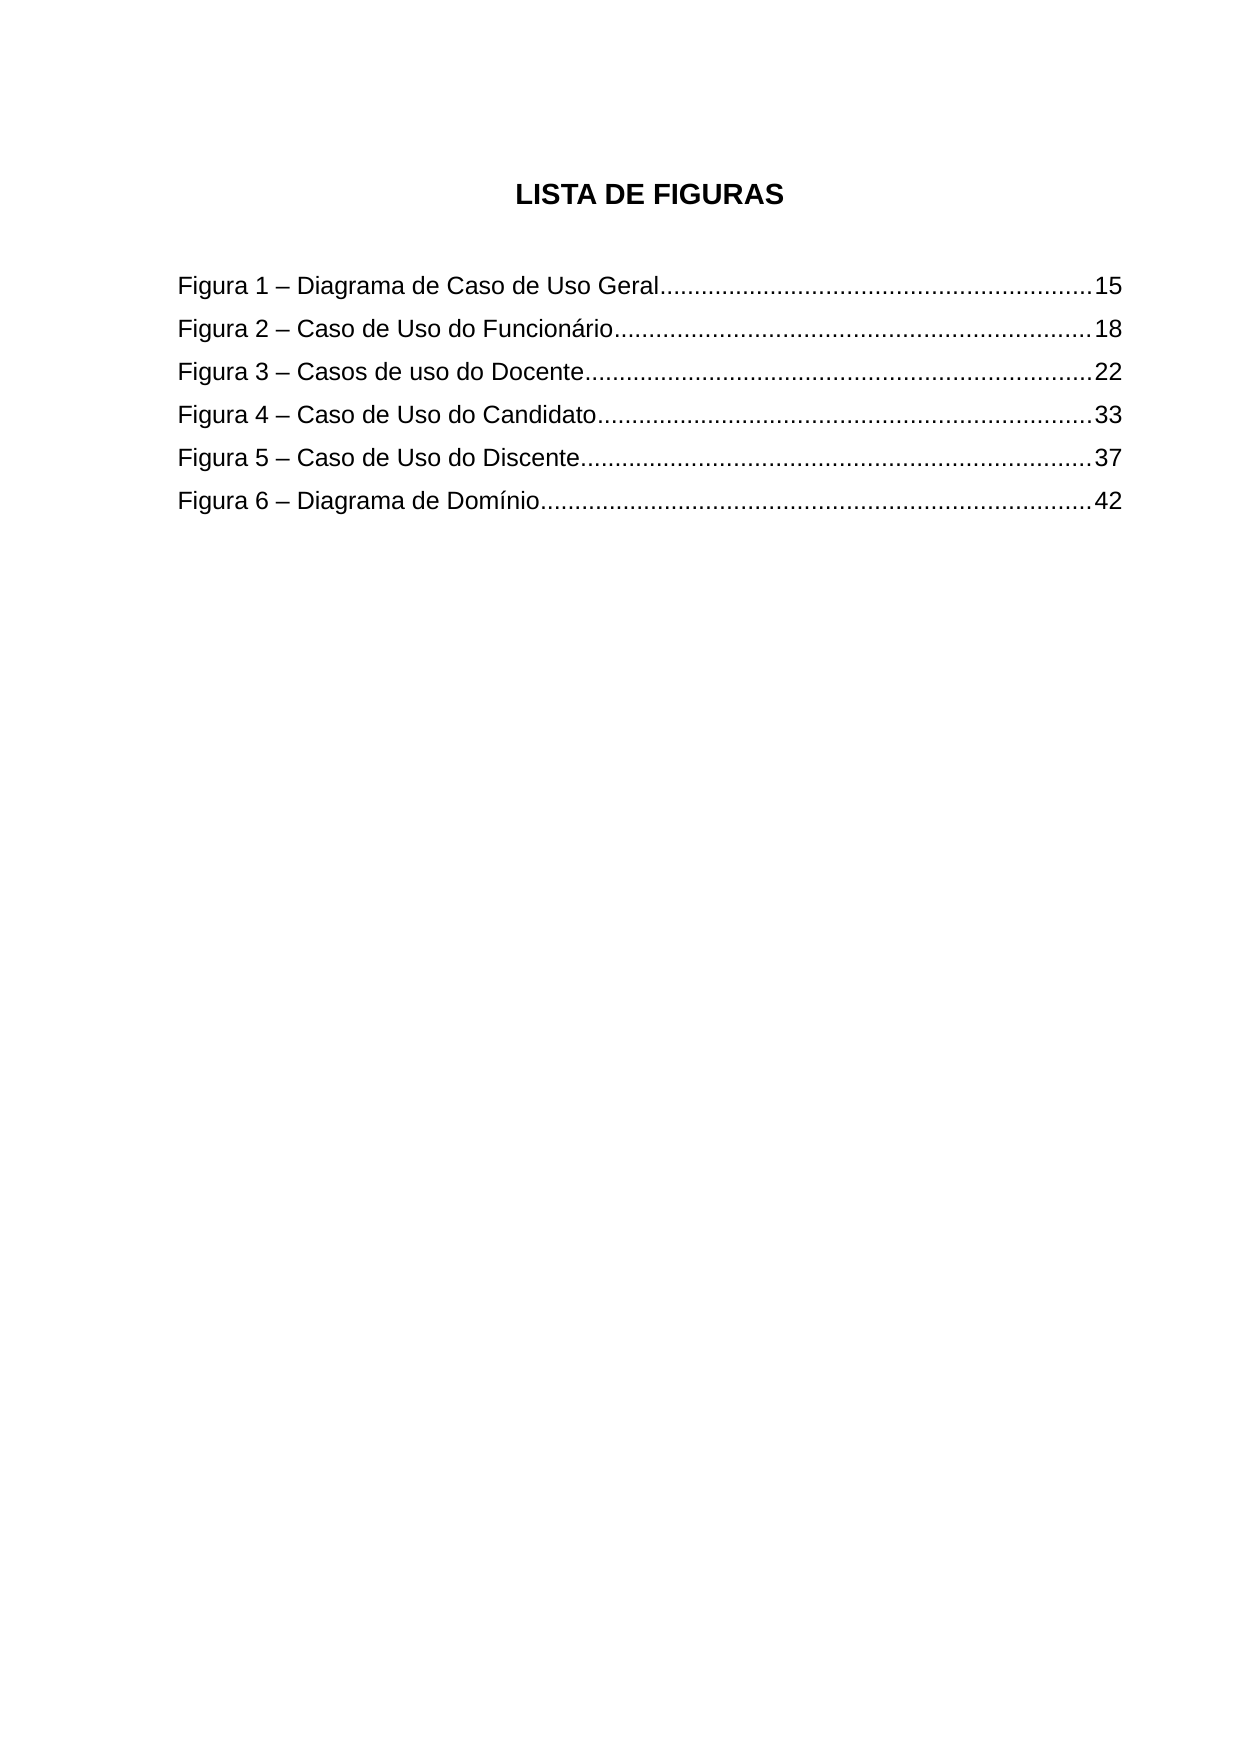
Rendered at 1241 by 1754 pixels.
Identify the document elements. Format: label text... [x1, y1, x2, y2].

text Figura 5 – Caso de Uso do Discente 37 [177, 443, 1122, 472]
text Figura 3 – Casos de uso do Docente 22 [177, 357, 1122, 386]
text LISTA DE FIGURAS [177, 177, 1122, 211]
text Figura 1 – Diagrama de Caso de Uso Geral 15 [177, 271, 1122, 299]
text Figura 4 – Caso de Uso do Candidato 33 [177, 400, 1122, 429]
text Figura 6 – Diagrama de Domínio 42 [177, 486, 1122, 515]
text Figura 2 – Caso de Uso do Funcionário 18 [177, 314, 1122, 342]
